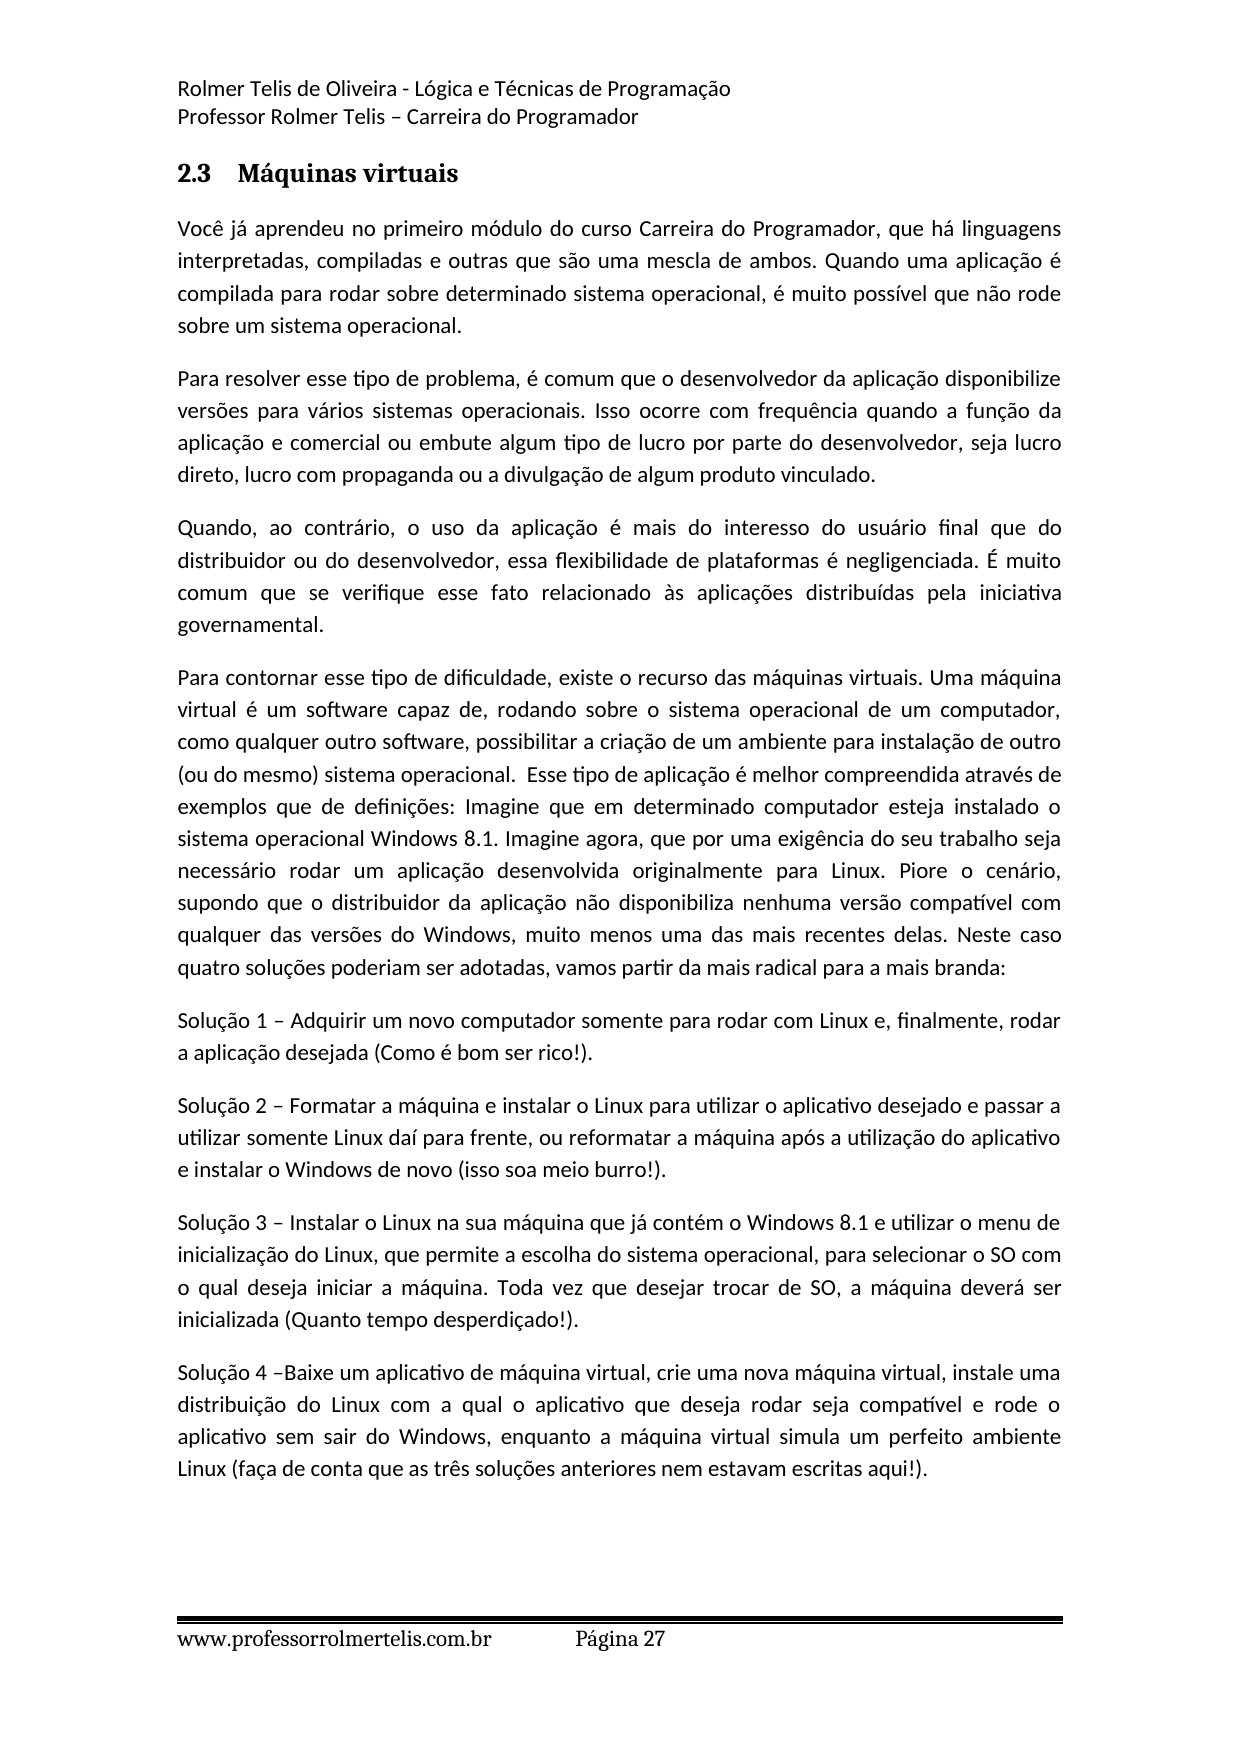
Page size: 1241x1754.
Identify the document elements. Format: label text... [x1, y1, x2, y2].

text Solução 2 – Formatar a máquina e instalar o Linux para utilizar o aplicativo desejado e passar a utilizar somente Linux daí para frente, ou reformatar a máquina após a utilização do aplicativo e instalar o Windows de novo (isso soa meio burro!). [177, 1091, 1063, 1183]
text Solução 1 – Adquirir um novo computador somente para rodar com Linux e, finalmente, rodar a aplicação desejada (Como é bom ser rico!). [177, 1006, 1063, 1066]
text Quando, ao contrário, o uso da aplicação é mais do interesso do usuário final que do distribuidor ou do desenvolvedor, essa flexibilidade de plataformas é negligenciada. É muito comum que se verifique esse fato relacionado às aplicações distribuídas pela iniciativa governamental. [177, 513, 1063, 638]
text Para resolver esse tipo de problema, é comum que o desenvolvedor da aplicação disponibilize versões para vários sistemas operacionais. Isso ocorre com frequência quando a função da aplicação e comercial ou embute algum tipo de lucro por parte do desenvolvedor, seja lucro direto, lucro com propaganda ou a divulgação de algum produto vinculado. [177, 364, 1063, 488]
text Solução 4 –Baixe um aplicativo de máquina virtual, crie uma nova máquina virtual, instale uma distribuição do Linux com a qual o aplicativo que deseja rodar seja compatível e rode o aplicativo sem sair do Windows, enquanto a máquina virtual simula um perfeito ambiente Linux (faça de conta que as três soluções anteriores nem estavam escritas aqui!). [177, 1358, 1063, 1483]
subtitle Máquinas virtuais [177, 158, 1063, 189]
text Solução 3 – Instalar o Linux na sua máquina que já contém o Windows 8.1 e utilizar o menu de inicialização do Linux, que permite a escolha do sistema operacional, para selecionar o SO com o qual deseja iniciar a máquina. Toda vez que desejar trocar de SO, a máquina deverá ser inicializada (Quanto tempo desperdiçado!). [177, 1208, 1063, 1333]
text Você já aprendeu no primeiro módulo do curso Carreira do Programador, que há linguagens interpretadas, compiladas e outras que são uma mescla de ambos. Quando uma aplicação é compilada para rodar sobre determinado sistema operacional, é muito possível que não rode sobre um sistema operacional. [177, 214, 1063, 339]
text Para contornar esse tipo de dificuldade, existe o recurso das máquinas virtuais. Uma máquina virtual é um software capaz de, rodando sobre o sistema operacional de um computador, como qualquer outro software, possibilitar a criação de um ambiente para instalação de outro (ou do mesmo) sistema operacional. Esse tipo de aplicação é melhor compreendida através de exemplos que de definições: Imagine que em determinado computador esteja instalado o sistema operacional Windows 8.1. Imagine agora, que por uma exigência do seu trabalho seja necessário rodar um aplicação desenvolvida originalmente para Linux. Piore o cenário, supondo que o distribuidor da aplicação não disponibiliza nenhuma versão compatível com qualquer das versões do Windows, muito menos uma das mais recentes delas. Neste caso quatro soluções poderiam ser adotadas, vamos partir da mais radical para a mais branda: [177, 663, 1063, 981]
